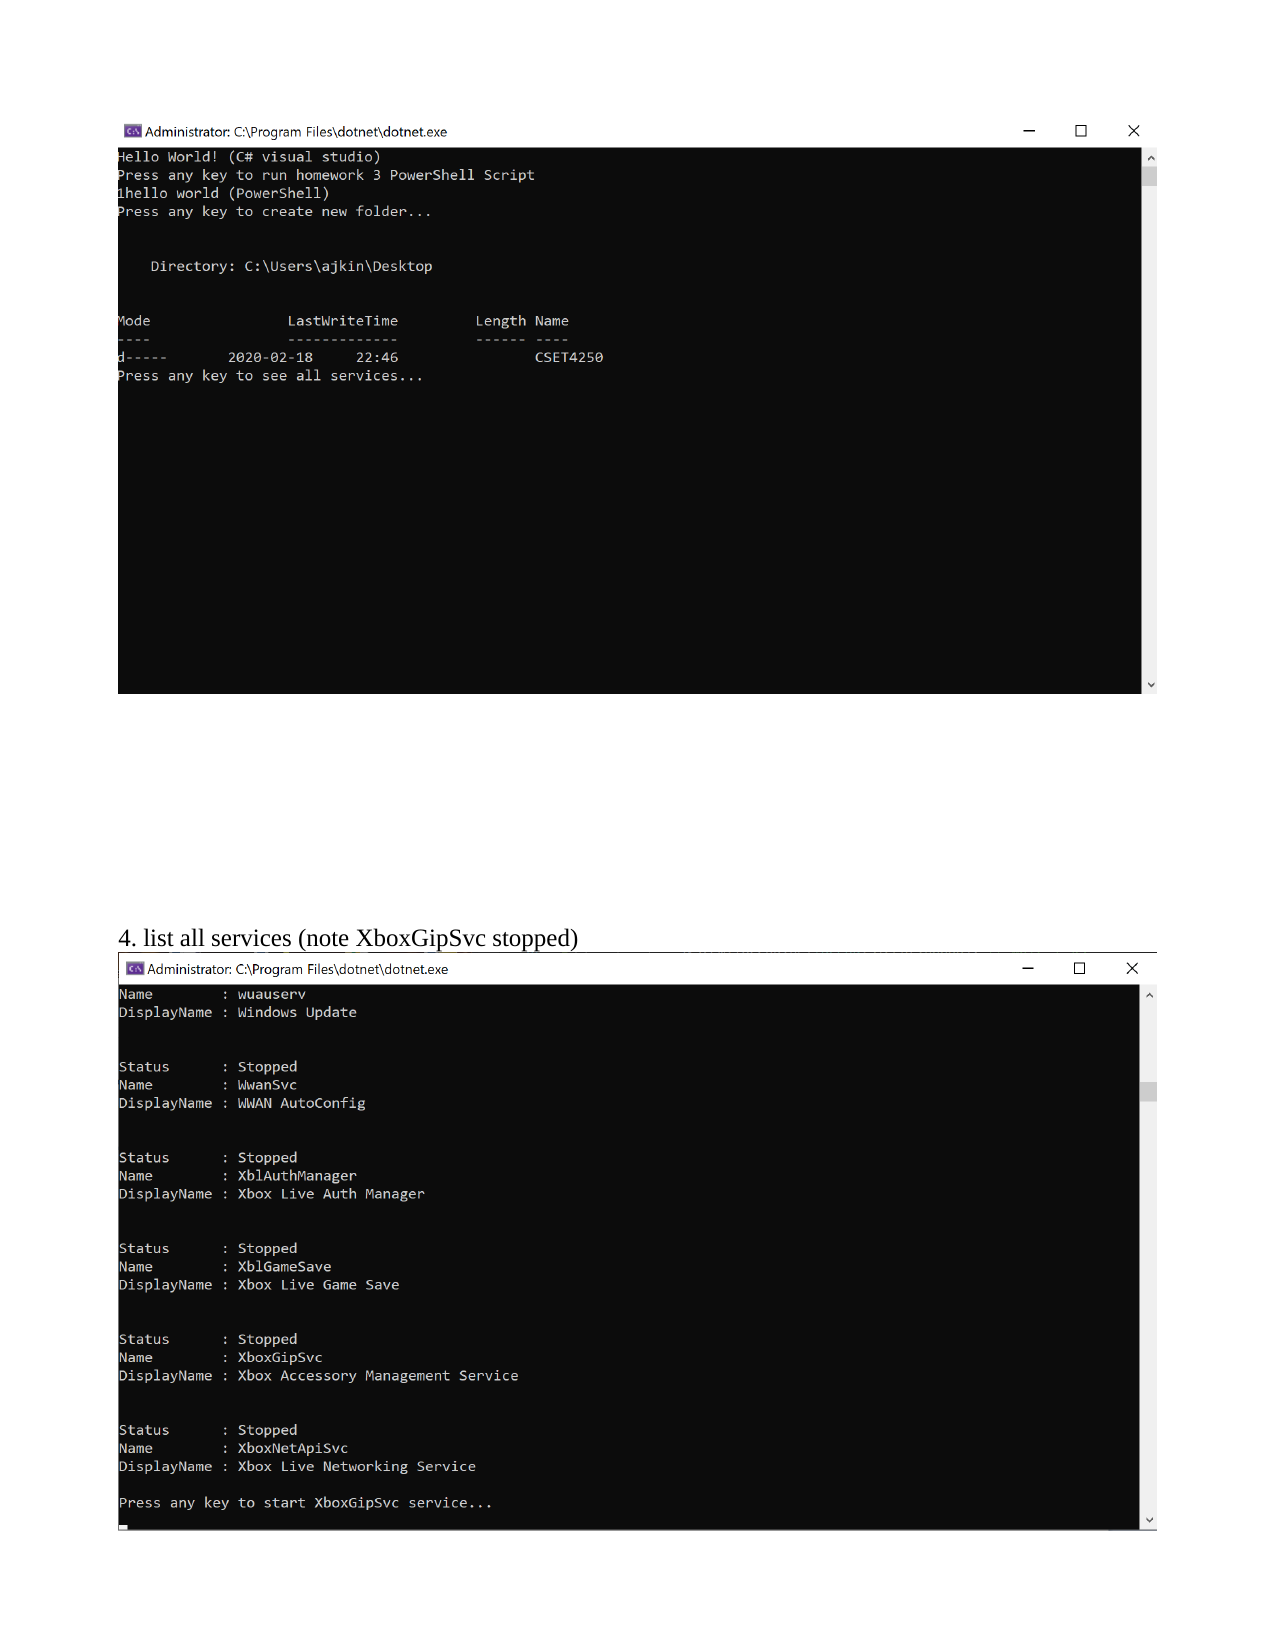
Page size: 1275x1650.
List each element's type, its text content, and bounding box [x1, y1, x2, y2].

picture [118, 118, 1157, 694]
text 4. list all services (note XboxGipSvc stopped) [118, 923, 1157, 952]
picture [118, 952, 1157, 1531]
